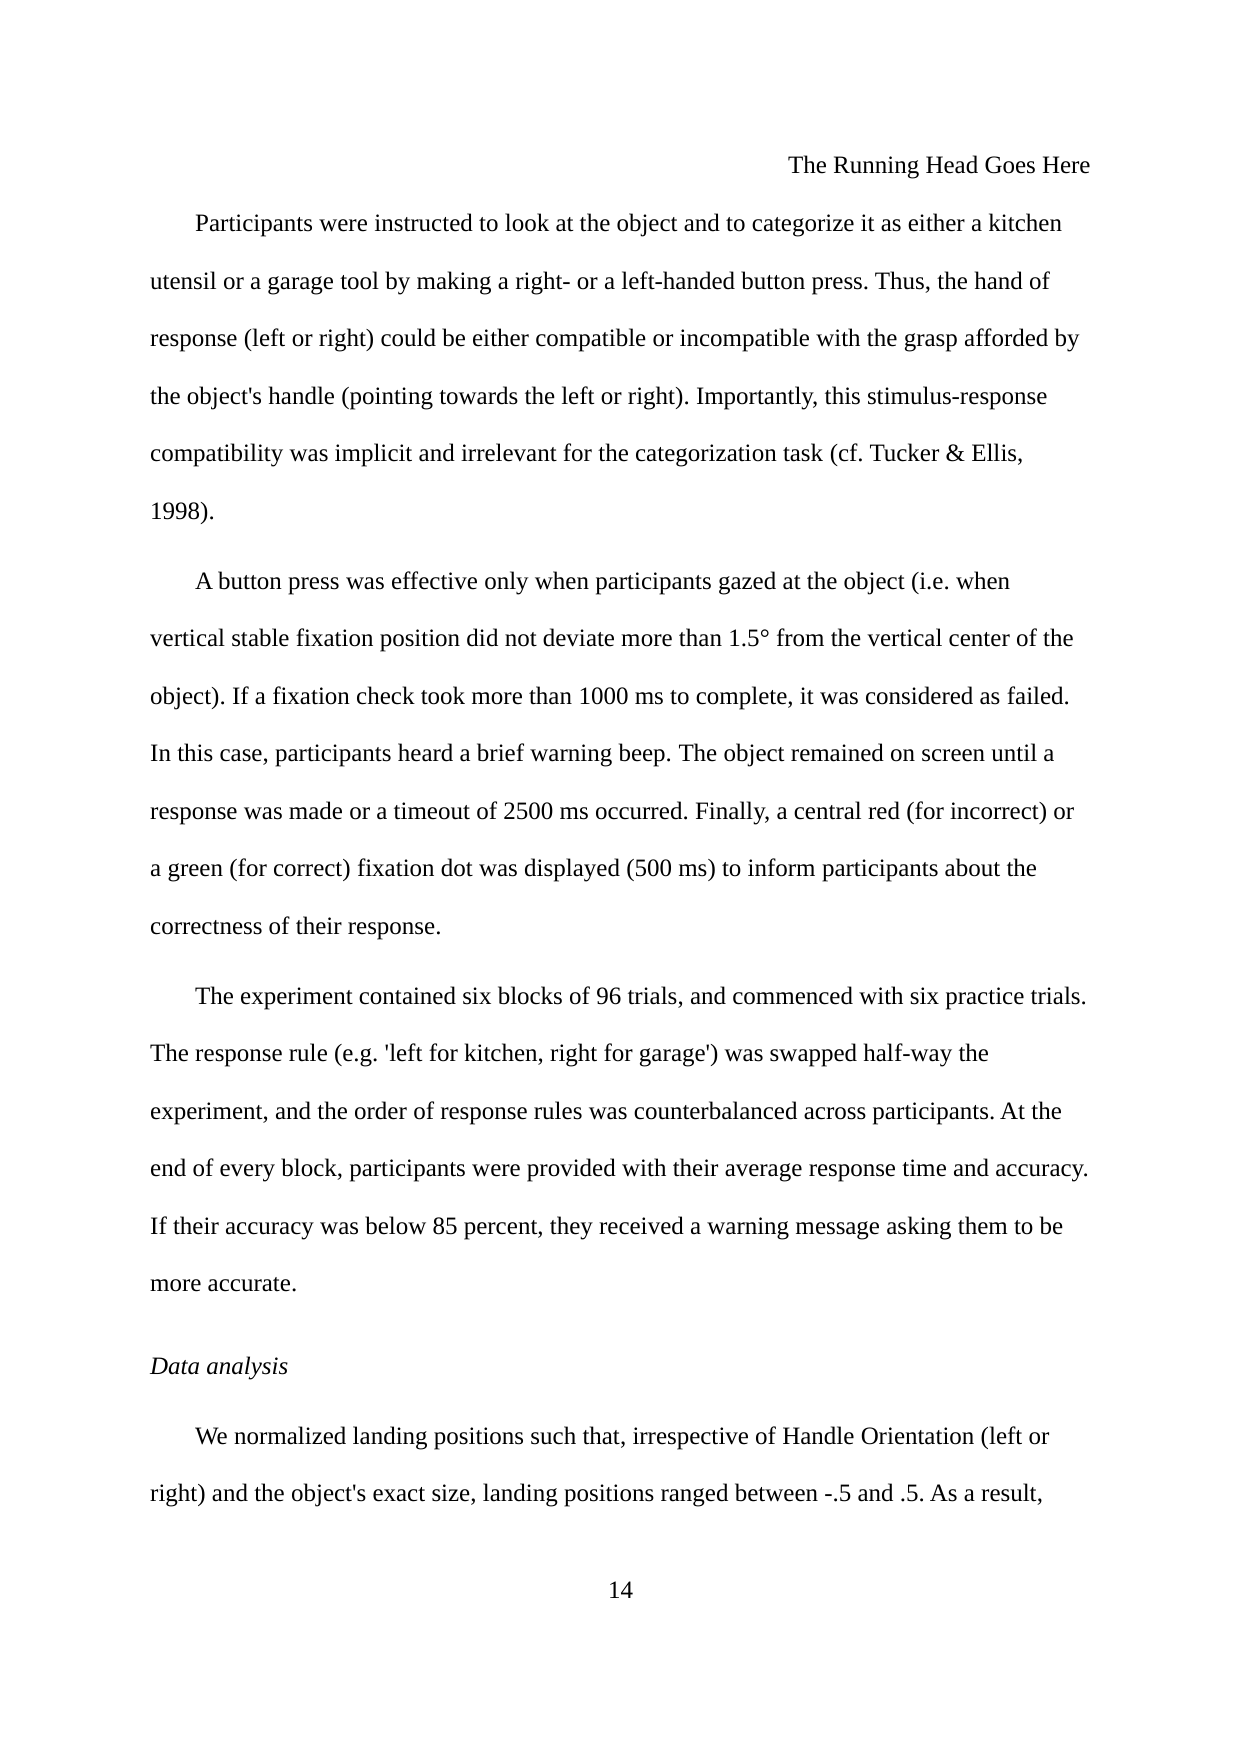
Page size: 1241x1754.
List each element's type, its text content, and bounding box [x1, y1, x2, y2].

text The experiment contained six blocks of 96 trials, and commenced with six practice trials. The response rule (e.g. 'left for kitchen, right for garage') was swapped half-way the experiment, and the order of response rules was counterbalanced across participants. At the end of every block, participants were provided with their average response time and accuracy. If their accuracy was below 85 percent, they received a warning message asking them to be more accurate. [150, 981, 1091, 1297]
text A button press was effective only when participants gazed at the object (i.e. when vertical stable fixation position did not deviate more than 1.5° from the vertical center of the object). If a fixation check took more than 1000 ms to complete, it was considered as failed. In this case, participants heard a brief warning beep. The object remained on screen until a response was made or a timeout of 2500 ms occurred. Finally, a central red (for incorrect) or a green (for correct) fixation dot was displayed (500 ms) to inform participants about the correctness of their response. [150, 566, 1091, 939]
text Participants were instructed to look at the object and to categorize it as either a kitchen utensil or a garage tool by making a right- or a left-handed button press. Thus, the hand of response (left or right) could be either compatible or incompatible with the grasp afforded by the object's handle (pointing towards the left or right). Importantly, this stimulus-response compatibility was implicit and irrelevant for the categorization task (cf. Tucker & Ellis, 1998). [150, 208, 1091, 524]
text We normalized landing positions such that, irrespective of Handle Orientation (left or right) and the object's exact size, landing positions ranged between -.5 and .5. As a result, [150, 1421, 1091, 1507]
subtitle Data analysis [150, 1351, 1091, 1379]
